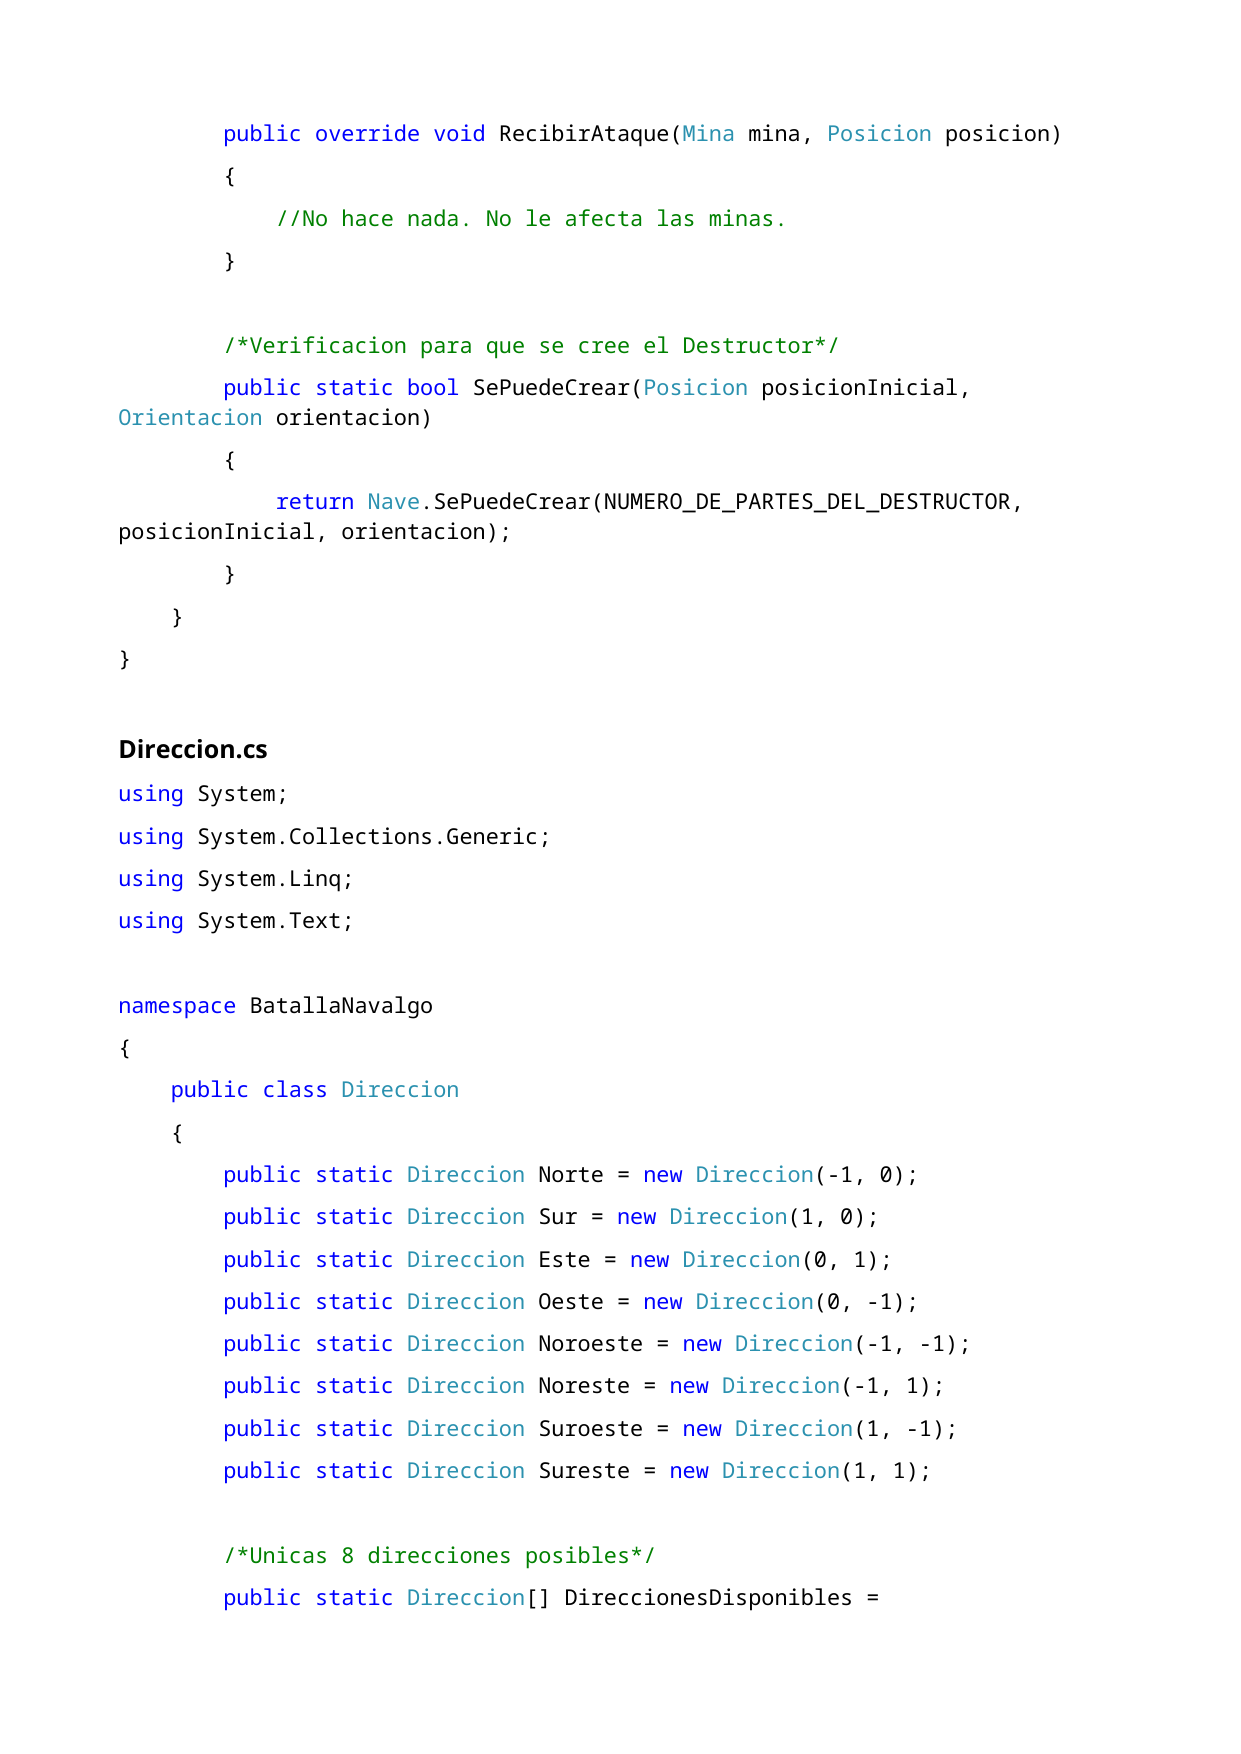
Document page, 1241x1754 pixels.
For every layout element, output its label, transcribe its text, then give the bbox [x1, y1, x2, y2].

text { [118, 444, 1122, 474]
text /*Verificacion para que se cree el Destructor*/ [118, 329, 1122, 359]
text /*Unicas 8 direcciones posibles*/ [118, 1539, 1122, 1569]
text public static Direccion Norte = new Direccion(-1, 0); [118, 1159, 1122, 1189]
text public static Direccion Sur = new Direccion(1, 0); [118, 1201, 1122, 1231]
text public static Direccion Noroeste = new Direccion(-1, -1); [118, 1328, 1122, 1358]
text { [118, 1117, 1122, 1146]
text Direccion.cs [118, 732, 1122, 766]
text using System.Linq; [118, 863, 1122, 893]
text } [118, 643, 1122, 673]
text public override void RecibirAtaque(Mina mina, Posicion posicion) [118, 118, 1122, 148]
text public static Direccion Noreste = new Direccion(-1, 1); [118, 1370, 1122, 1400]
text return Nave.SePuedeCrear(NUMERO_DE_PARTES_DEL_DESTRUCTOR, posicionInicial, orientacion); [118, 486, 1122, 546]
text } [118, 245, 1122, 275]
text public class Direccion [118, 1074, 1122, 1104]
text } [118, 601, 1122, 630]
text using System; [118, 778, 1122, 808]
text using System.Collections.Generic; [118, 821, 1122, 850]
text { [118, 160, 1122, 190]
text public static Direccion Sureste = new Direccion(1, 1); [118, 1455, 1122, 1485]
text public static Direccion[] DireccionesDisponibles = [118, 1582, 1122, 1612]
text { [118, 1032, 1122, 1062]
text public static Direccion Suroeste = new Direccion(1, -1); [118, 1413, 1122, 1442]
text } [118, 558, 1122, 588]
text //No hace nada. No le afecta las minas. [118, 203, 1122, 232]
text public static Direccion Oeste = new Direccion(0, -1); [118, 1286, 1122, 1316]
text using System.Text; [118, 905, 1122, 935]
text public static bool SePuedeCrear(Posicion posicionInicial, Orientacion orientacion) [118, 372, 1122, 431]
text public static Direccion Este = new Direccion(0, 1); [118, 1243, 1122, 1273]
text namespace BatallaNavalgo [118, 990, 1122, 1019]
